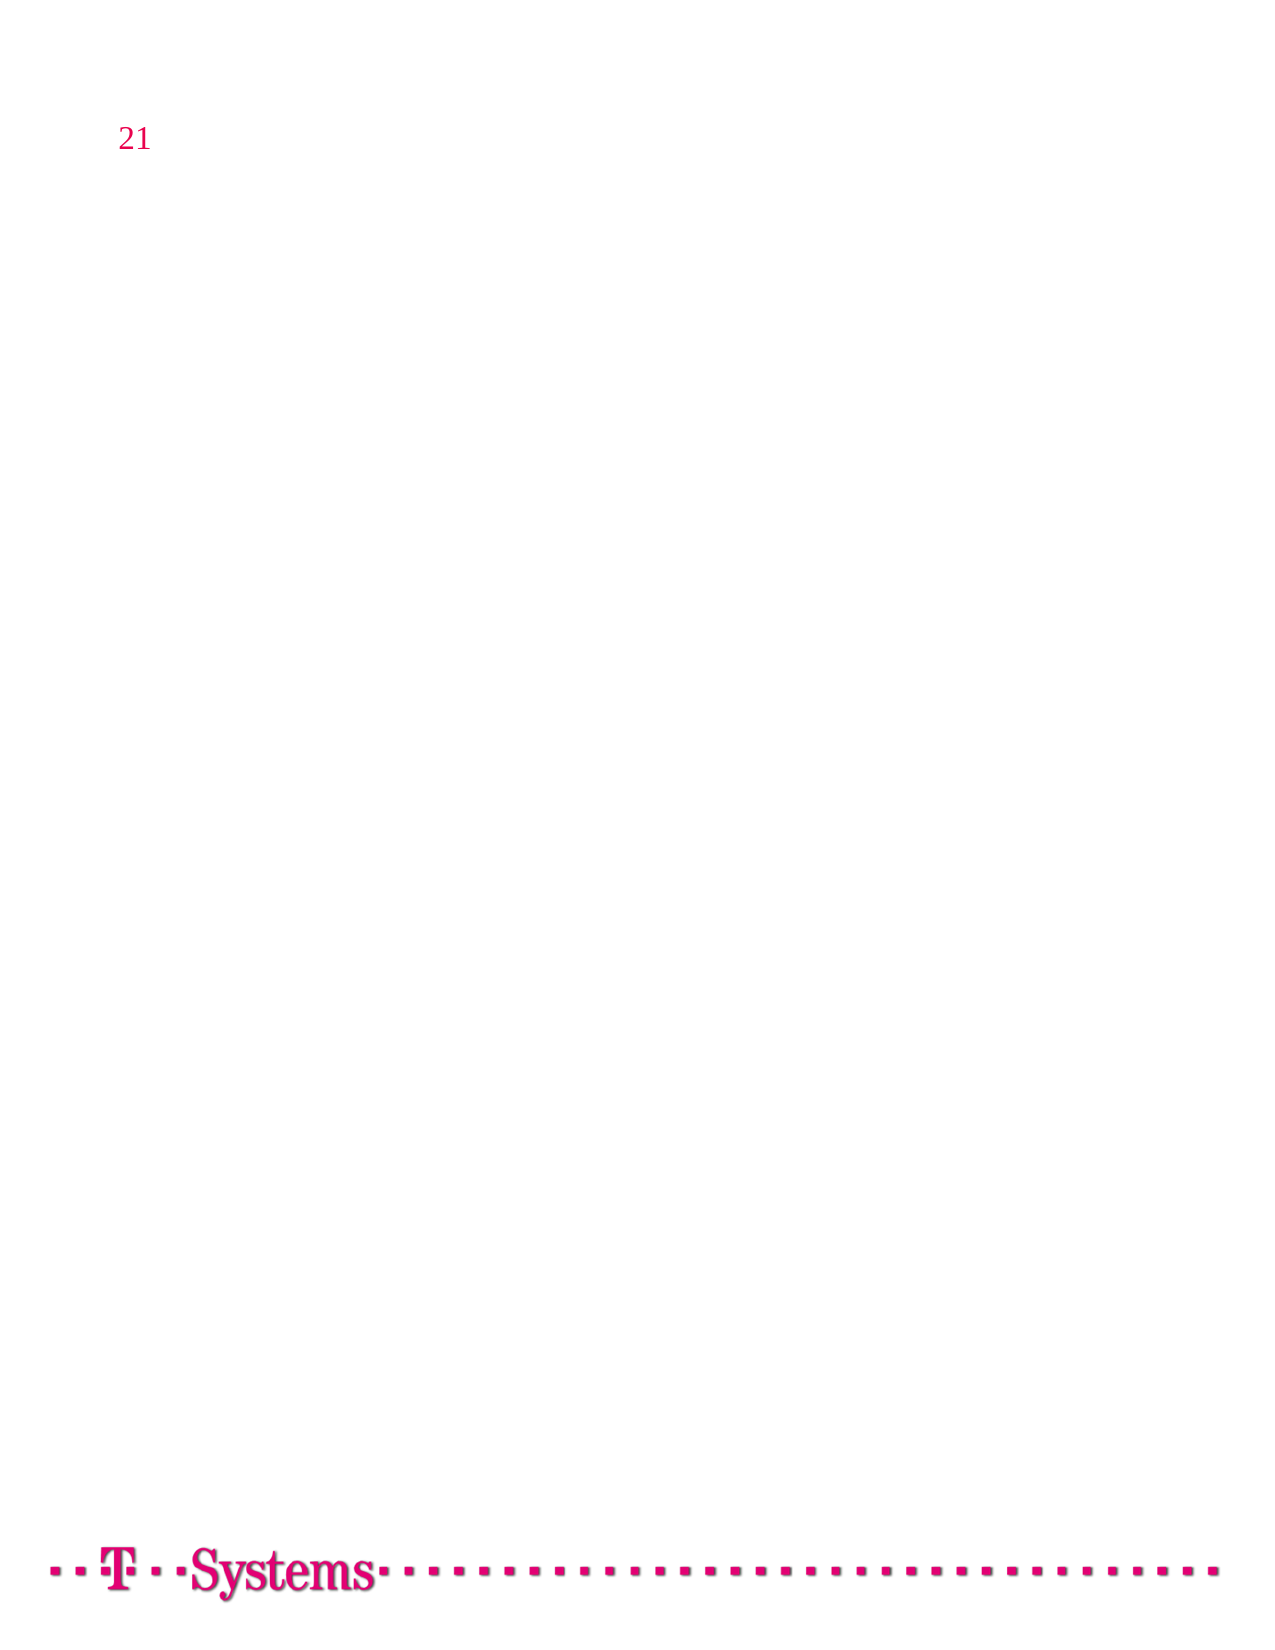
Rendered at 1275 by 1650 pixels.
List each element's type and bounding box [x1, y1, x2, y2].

picture [42, 1526, 1224, 1609]
